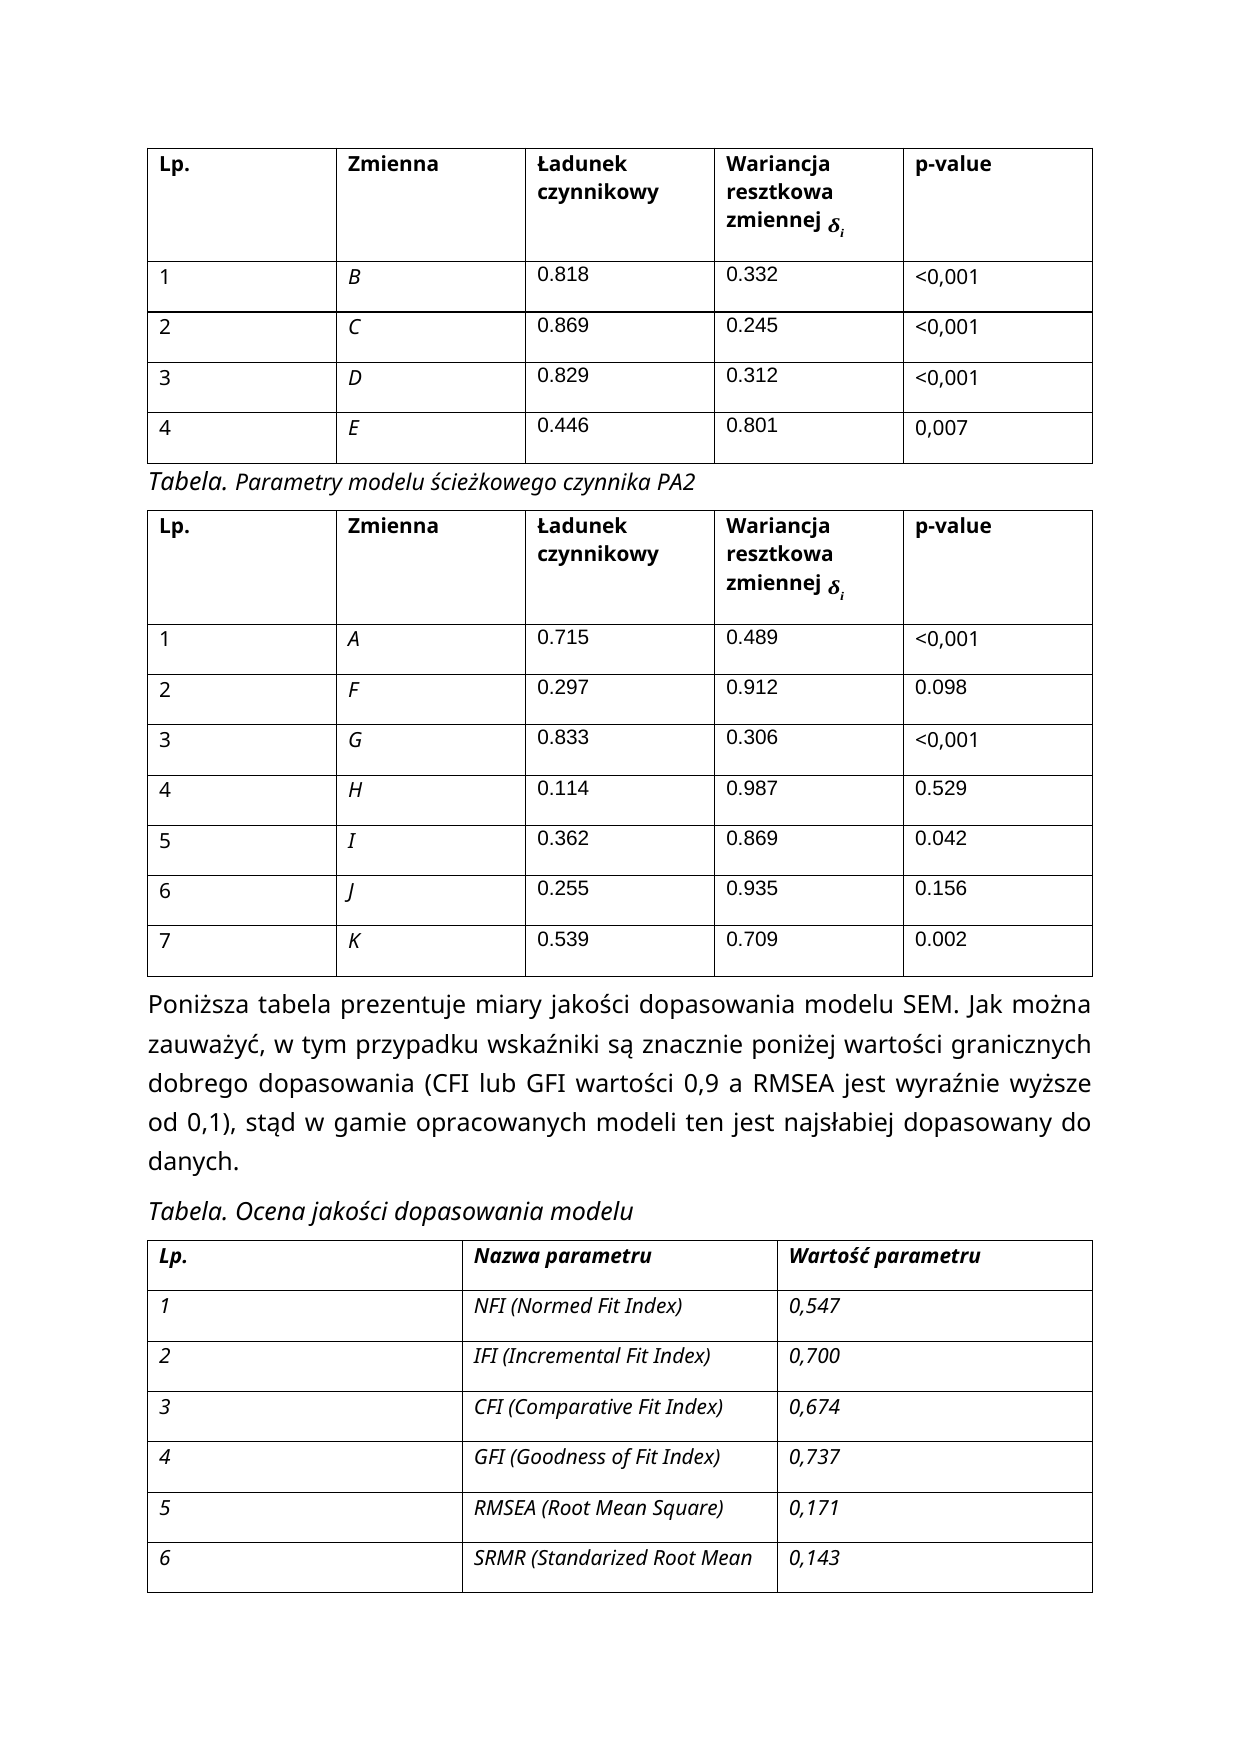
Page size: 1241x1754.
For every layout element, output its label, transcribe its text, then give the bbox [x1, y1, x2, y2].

table_cell H [337, 776, 525, 825]
table_cell 5 [148, 826, 336, 875]
table_cell 0.935 [715, 876, 903, 925]
table_header Zmienna [337, 149, 525, 261]
table_cell 7 [148, 926, 336, 976]
table_cell 0.245 [715, 313, 903, 362]
table_header Lp. [148, 149, 336, 261]
table_header p-value [904, 511, 1092, 623]
table_header Lp. [148, 1241, 462, 1290]
table_cell 0.312 [715, 363, 903, 412]
table_header Wariancja resztkowa zmiennej [715, 511, 903, 623]
table_cell 0,547 [778, 1291, 1092, 1341]
table_cell 3 [148, 725, 336, 774]
table_cell 0.709 [715, 926, 903, 976]
table_cell 0.362 [526, 826, 714, 875]
table_cell 6 [148, 876, 336, 925]
table_cell 0.446 [526, 413, 714, 462]
table_cell J [337, 876, 525, 925]
table_cell 0.098 [904, 675, 1092, 724]
table_cell F [337, 675, 525, 724]
table_header Wartość parametru [778, 1241, 1092, 1290]
table_cell 4 [148, 413, 336, 462]
table_cell <0,001 [904, 625, 1092, 674]
table_cell 5 [148, 1493, 462, 1542]
table_cell CFI (Comparative Fit Index) [463, 1392, 777, 1441]
table_cell 0,143 [778, 1543, 1092, 1592]
table_cell K [337, 926, 525, 976]
table_cell 3 [148, 363, 336, 412]
table_cell 0.869 [715, 826, 903, 875]
table_header Nazwa parametru [463, 1241, 777, 1290]
table_cell GFI (Goodness of Fit Index) [463, 1442, 777, 1492]
table_header Ładunek czynnikowy [526, 149, 714, 261]
table_cell <0,001 [904, 725, 1092, 774]
text Tabela. Ocena jakości dopasowania modelu [148, 1193, 1093, 1227]
table_cell <0,001 [904, 363, 1092, 412]
table_cell 0.114 [526, 776, 714, 825]
table_cell 3 [148, 1392, 462, 1441]
table_cell 0.255 [526, 876, 714, 925]
table_header Lp. [148, 511, 336, 623]
table_cell A [337, 625, 525, 674]
table_cell 2 [148, 675, 336, 724]
table_cell RMSEA (Root Mean Square) [463, 1493, 777, 1542]
table_cell 0.829 [526, 363, 714, 412]
text Tabela. Parametry modelu ścieżkowego czynnika PA2 [148, 464, 1093, 497]
table_cell B [337, 262, 525, 311]
table_cell 0.801 [715, 413, 903, 462]
table_cell 6 [148, 1543, 462, 1592]
table_cell 0.529 [904, 776, 1092, 825]
table_cell 0,674 [778, 1392, 1092, 1441]
table_cell <0,001 [904, 313, 1092, 362]
table_cell 1 [148, 625, 336, 674]
table_cell 0,737 [778, 1442, 1092, 1492]
table_cell 4 [148, 776, 336, 825]
table_cell D [337, 363, 525, 412]
table_cell 0.833 [526, 725, 714, 774]
table_cell 1 [148, 1291, 462, 1341]
table_cell 0.912 [715, 675, 903, 724]
table_cell SRMR (Standarized Root Mean [463, 1543, 777, 1592]
table_header Zmienna [337, 511, 525, 623]
table_cell 4 [148, 1442, 462, 1492]
table_cell 1 [148, 262, 336, 311]
table_cell 0.002 [904, 926, 1092, 976]
table_cell IFI (Incremental Fit Index) [463, 1342, 777, 1391]
table_header p-value [904, 149, 1092, 261]
table_cell 2 [148, 313, 336, 362]
table_cell G [337, 725, 525, 774]
table_cell 0.818 [526, 262, 714, 311]
table_cell 2 [148, 1342, 462, 1391]
table_cell 0,171 [778, 1493, 1092, 1542]
table_cell 0.306 [715, 725, 903, 774]
table_cell I [337, 826, 525, 875]
table_cell NFI (Normed Fit Index) [463, 1291, 777, 1341]
text Poniższa tabela prezentuje miary jakości dopasowania modelu SEM. Jak można zauważyć, w tym przypadku wskaźniki są znacznie poniżej wartości granicznych dobrego dopasowania (CFI lub GFI wartości 0,9 a RMSEA jest wyraźnie wyższe od 0,1), stąd w gamie opracowanych modeli ten jest najsłabiej dopasowany do danych. [148, 987, 1093, 1178]
table_cell 0.869 [526, 313, 714, 362]
table_cell C [337, 313, 525, 362]
table_cell 0.042 [904, 826, 1092, 875]
table_cell 0,007 [904, 413, 1092, 462]
table_cell 0.156 [904, 876, 1092, 925]
table_cell 0.539 [526, 926, 714, 976]
table_cell 0.715 [526, 625, 714, 674]
table_cell 0.987 [715, 776, 903, 825]
table_cell 0,700 [778, 1342, 1092, 1391]
table_cell 0.297 [526, 675, 714, 724]
table_header Wariancja resztkowa zmiennej [715, 149, 903, 261]
table_header Ładunek czynnikowy [526, 511, 714, 623]
table_cell E [337, 413, 525, 462]
table_cell 0.489 [715, 625, 903, 674]
table_cell <0,001 [904, 262, 1092, 311]
table_cell 0.332 [715, 262, 903, 311]
